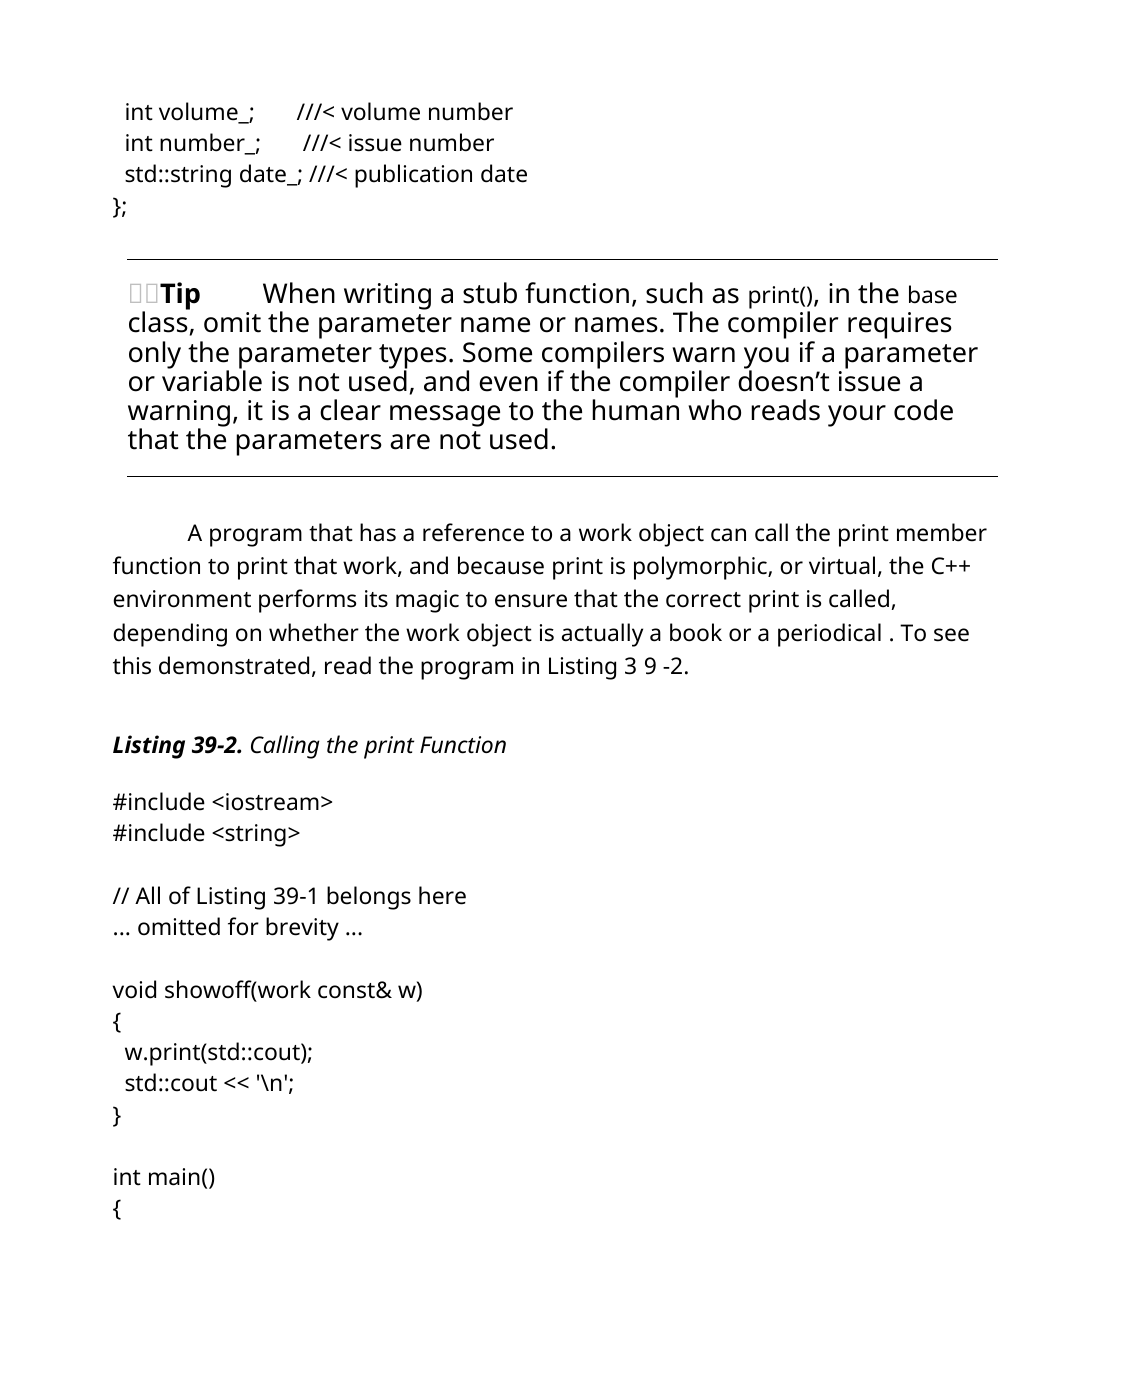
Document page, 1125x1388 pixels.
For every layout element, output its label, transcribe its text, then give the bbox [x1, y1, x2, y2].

text std::string date_; ///< publication date [112, 158, 1012, 190]
text int number_; ///< issue number [112, 127, 1012, 158]
text #include <string> [112, 817, 1012, 848]
text { [112, 1192, 1012, 1223]
text void showoff(work const& w) [112, 973, 1012, 1005]
text Listing 39-2. Calling the print Function [112, 729, 1012, 761]
text int volume_; ///< volume number [112, 96, 1012, 127]
text #include <iostream> [112, 786, 1012, 817]
text w.print(std::cout); [112, 1036, 1012, 1067]
text std::cout << '\n'; [112, 1067, 1012, 1098]
text A program that has a reference to a work object can call the print member function to print that work, and because print is polymorphic, or virtual, the C++ environment performs its magic to ensure that the correct print is called, depending on whether the work object is actually a book or a periodical . To see this demonstrated, read the program in Listing 3 9 -2. [112, 515, 1012, 681]
text }; [112, 190, 1012, 221]
text Tip When writing a stub function, such as print(), in the base class, omit the parameter name or names. The compiler requires only the parameter types. Some compilers warn you if a parameter or variable is not used, and even if the compiler doesn’t issue a warning, it is a clear message to the human who reads your code that the parameters are not used. [127, 260, 998, 476]
text int main() [112, 1161, 1012, 1192]
text { [112, 1005, 1012, 1036]
text } [112, 1098, 1012, 1130]
text // All of Listing 39-1 belongs here [112, 880, 1012, 911]
text ... omitted for brevity ... [112, 911, 1012, 942]
